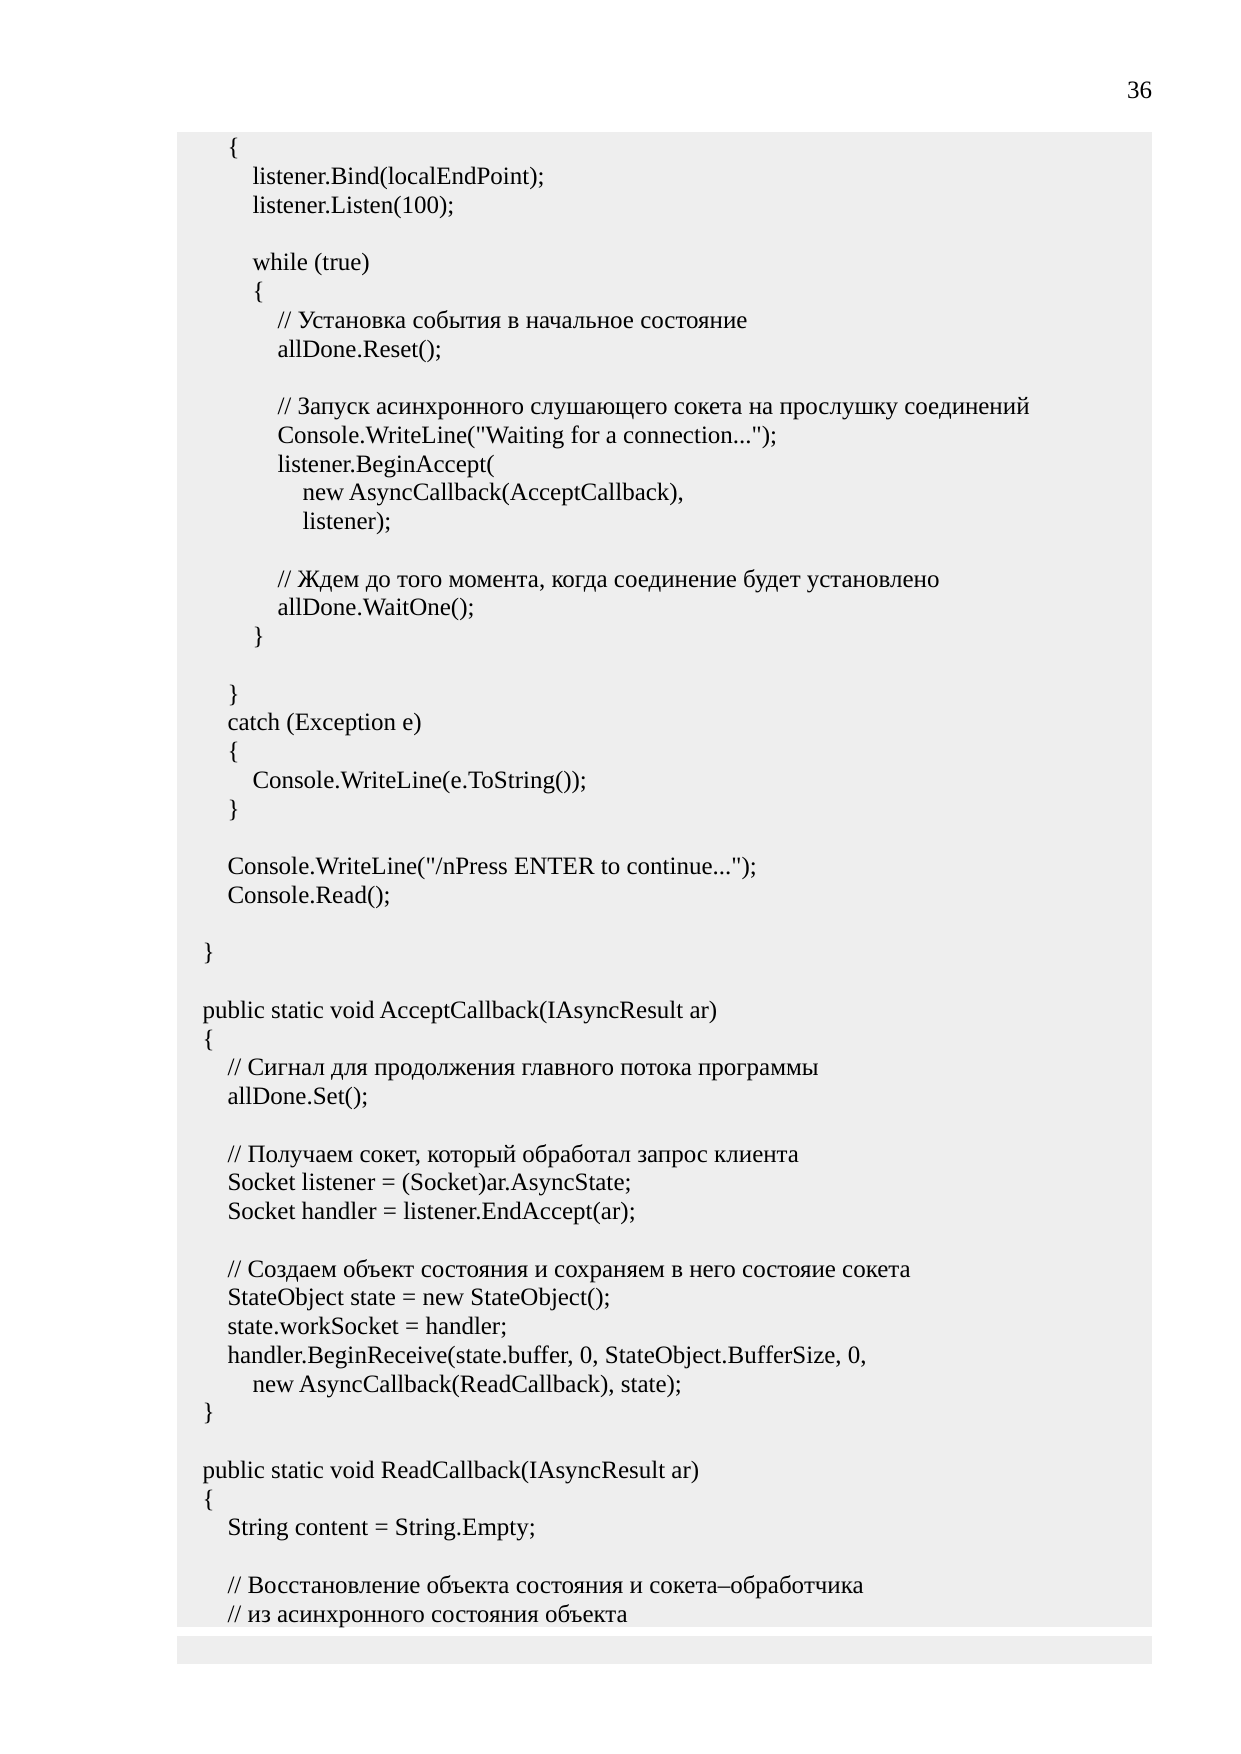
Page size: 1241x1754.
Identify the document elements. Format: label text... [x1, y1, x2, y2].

text // из асинхронного состояния объекта [177, 1599, 1152, 1627]
text { [177, 1484, 1152, 1512]
text allDone.WaitOne(); [177, 592, 1152, 621]
text public static void ReadCallback(IAsyncResult ar) [177, 1455, 1152, 1484]
text Socket handler = listener.EndAccept(ar); [177, 1196, 1152, 1225]
text Console.Read(); [177, 880, 1152, 909]
text Console.WriteLine("/nPress ENTER to continue..."); [177, 851, 1152, 880]
text // Установка события в начальное состояние [177, 305, 1152, 334]
text while (true) [177, 247, 1152, 276]
text handler.BeginReceive(state.buffer, 0, StateObject.BufferSize, 0, [177, 1340, 1152, 1369]
text { [177, 276, 1152, 305]
text new AsyncCallback(ReadCallback), state); [177, 1369, 1152, 1397]
text { [177, 1024, 1152, 1052]
text StateObject state = new StateObject(); [177, 1282, 1152, 1311]
text Socket listener = (Socket)ar.AsyncState; [177, 1167, 1152, 1196]
text public static void AcceptCallback(IAsyncResult ar) [177, 995, 1152, 1024]
text } [177, 621, 1152, 650]
text listener.Listen(100); [177, 190, 1152, 219]
text // Восстановление объекта состояния и сокета–обработчика [177, 1570, 1152, 1599]
text String content = String.Empty; [177, 1512, 1152, 1541]
text // Запуск асинхронного слушающего сокета на прослушку соединений [177, 391, 1152, 420]
text new AsyncCallback(AcceptCallback), [177, 477, 1152, 506]
text // Ждем до того момента, когда соединение будет установлено [177, 564, 1152, 592]
text allDone.Set(); [177, 1081, 1152, 1110]
text } [177, 1397, 1152, 1426]
text Console.WriteLine("Waiting for a connection..."); [177, 420, 1152, 449]
text } [177, 679, 1152, 707]
text listener.Bind(localEndPoint); [177, 161, 1152, 190]
text // Создаем объект состояния и сохраняем в него состояие сокета [177, 1254, 1152, 1282]
text } [177, 794, 1152, 822]
text { [177, 132, 1152, 161]
text } [177, 937, 1152, 966]
text { [177, 736, 1152, 765]
text // Получаем сокет, который обработал запрос клиента [177, 1139, 1152, 1167]
text catch (Exception e) [177, 707, 1152, 736]
text allDone.Reset(); [177, 334, 1152, 362]
text Console.WriteLine(e.ToString()); [177, 765, 1152, 794]
text state.workSocket = handler; [177, 1311, 1152, 1340]
text // Сигнал для продолжения главного потока программы [177, 1052, 1152, 1081]
text listener); [177, 506, 1152, 535]
text listener.BeginAccept( [177, 449, 1152, 477]
